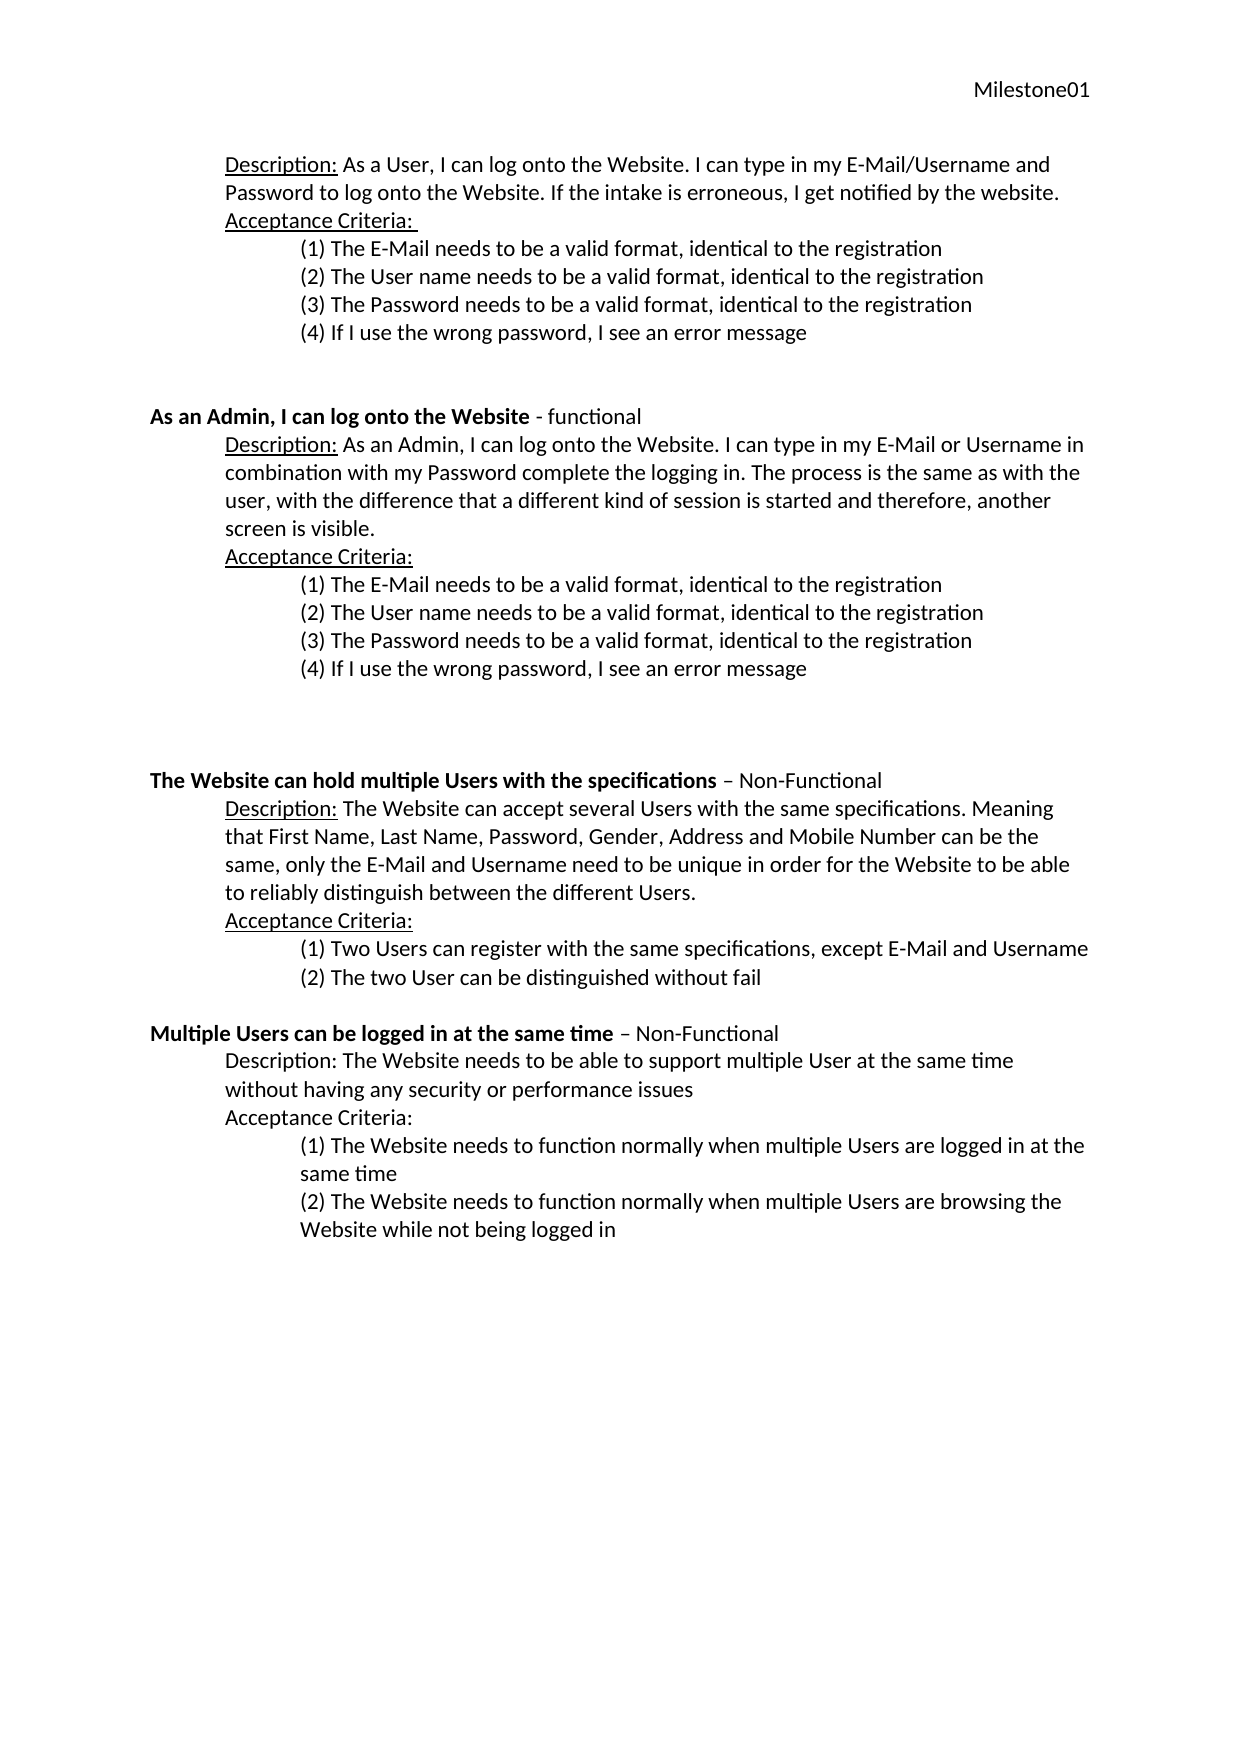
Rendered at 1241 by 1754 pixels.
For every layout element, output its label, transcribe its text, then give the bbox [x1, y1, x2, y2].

text Description: The Website needs to be able to support multiple User at the same time without having any security or performance issues [225, 1047, 1090, 1103]
text (2) The User name needs to be a valid format, identical to the registration [225, 598, 1090, 626]
text (4) If I use the wrong password, I see an error message [225, 654, 1090, 682]
text Acceptance Criteria: [150, 907, 1090, 934]
text (4) If I use the wrong password, I see an error message [225, 318, 1090, 346]
text Acceptance Criteria: [225, 1103, 1090, 1131]
text (1) The E-Mail needs to be a valid format, identical to the registration [225, 234, 1090, 262]
text (3) The Password needs to be a valid format, identical to the registration [225, 290, 1090, 318]
text The Website can hold multiple Users with the specifications – Non-Functional [150, 766, 1090, 794]
text (3) The Password needs to be a valid format, identical to the registration [225, 626, 1090, 654]
text Multiple Users can be logged in at the same time – Non-Functional [150, 1019, 1090, 1047]
text (2) The two User can be distinguished without fail [150, 963, 1090, 991]
text Acceptance Criteria: [225, 206, 1090, 234]
text Description: As an Admin, I can log onto the Website. I can type in my E-Mail or Username in combination with my Password complete the logging in. The process is the same as with the user, with the difference that a different kind of session is started and therefore, another screen is visible. Acceptance Criteria: [225, 430, 1090, 570]
text Description: The Website can accept several Users with the same specifications. Meaning that First Name, Last Name, Password, Gender, Address and Mobile Number can be the same, only the E-Mail and Username need to be unique in order for the Website to be able to reliably distinguish between the different Users. [225, 794, 1090, 907]
text Description: As a User, I can log onto the Website. I can type in my E-Mail/Username and Password to log onto the Website. If the intake is erroneous, I get notified by the website. [225, 150, 1090, 206]
text As an Admin, I can log onto the Website - functional [150, 402, 1090, 430]
text (1) The Website needs to function normally when multiple Users are logged in at the same time [300, 1131, 1090, 1187]
text (2) The User name needs to be a valid format, identical to the registration [225, 262, 1090, 290]
text (2) The Website needs to function normally when multiple Users are browsing the Website while not being logged in [300, 1187, 1090, 1243]
text (1) The E-Mail needs to be a valid format, identical to the registration [225, 570, 1090, 598]
text (1) Two Users can register with the same specifications, except E-Mail and Username [150, 934, 1090, 963]
